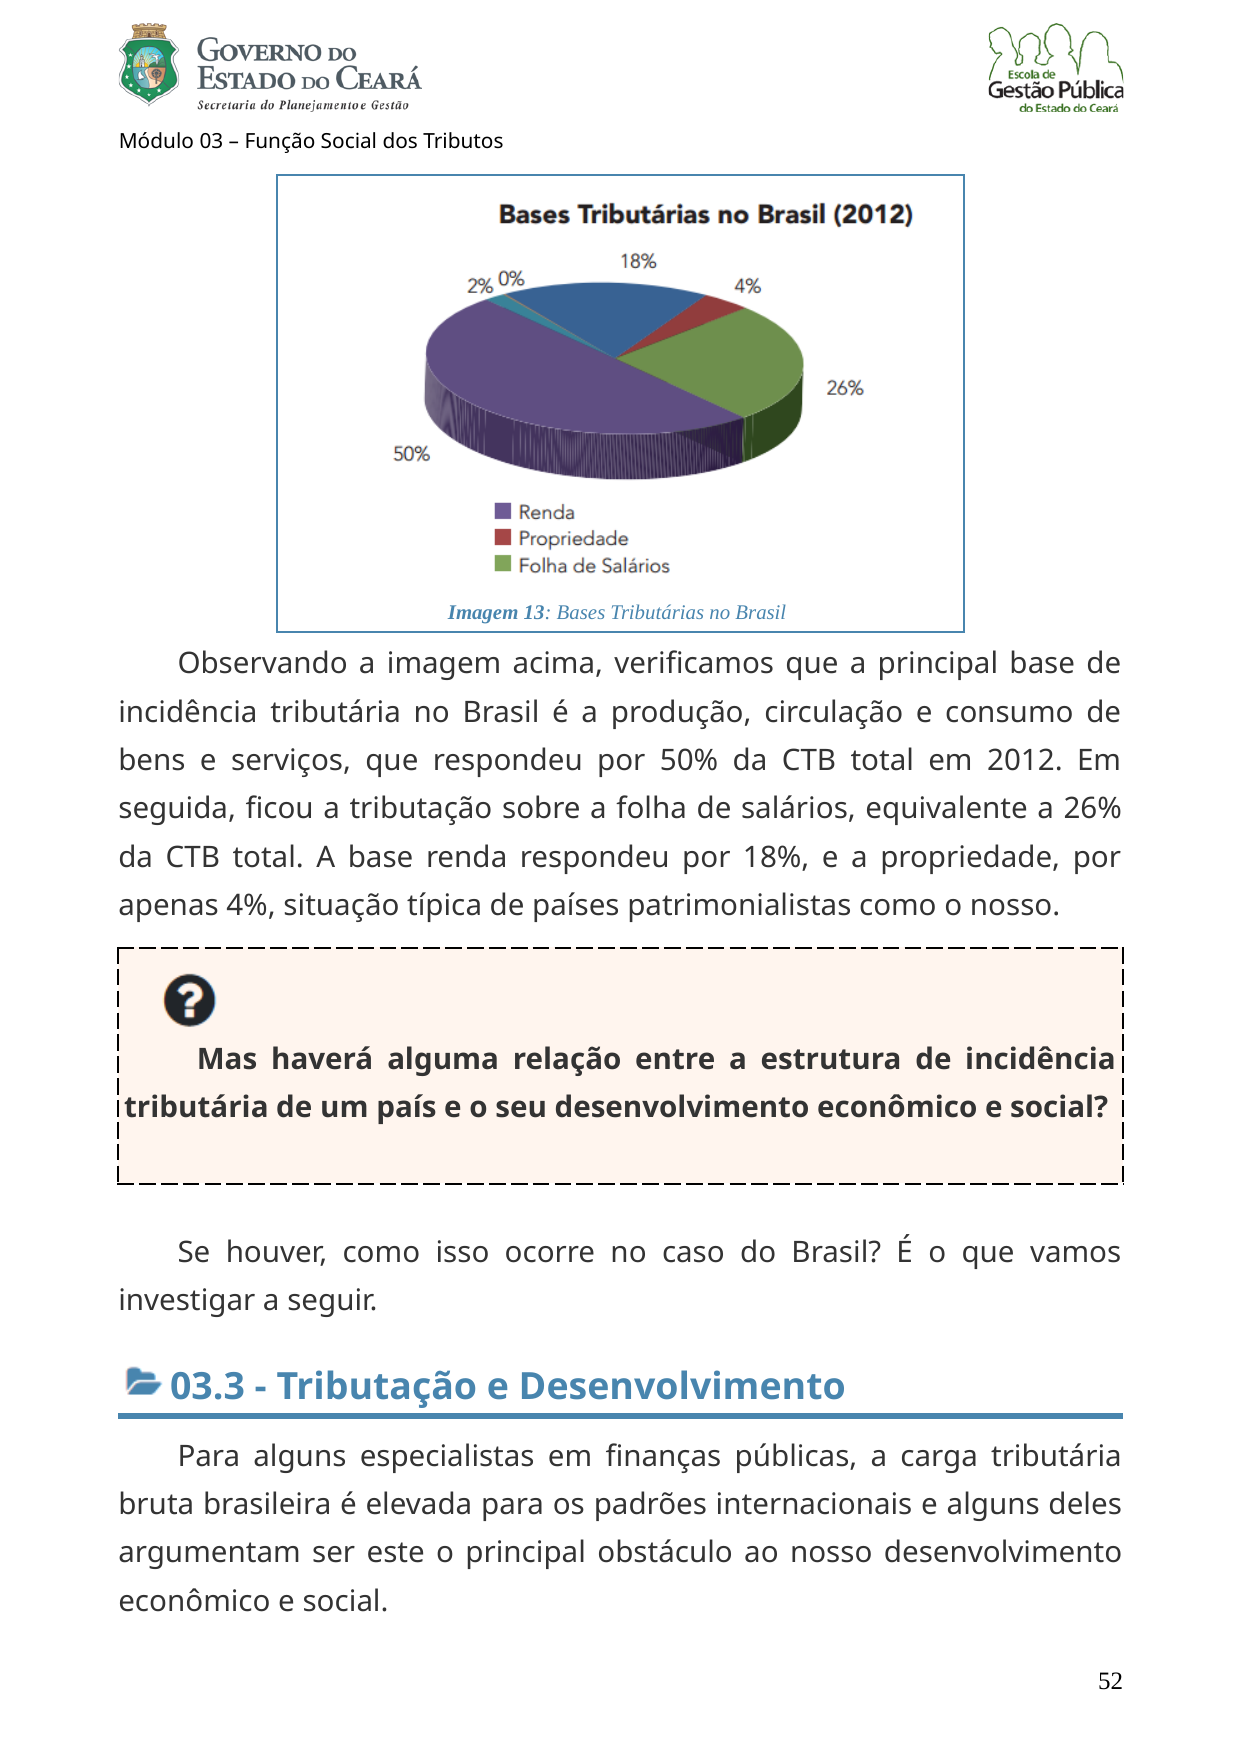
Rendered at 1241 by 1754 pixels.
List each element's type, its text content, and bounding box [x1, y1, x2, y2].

text Observando a imagem acima, verificamos que a principal base de incidência tributária no Brasil é a produção, circulação e consumo de bens e serviços, que respondeu por 50% da CTB total em 2012. Em seguida, ficou a tributação sobre a folha de salários, equivalente a 26% da CTB total. A base renda respondeu por 18%, e a propriedade, por apenas 4%, situação típica de países patrimonialistas como o nosso. [118, 507, 1123, 924]
text Para alguns especialistas em finanças públicas, a carga tributária bruta brasileira é elevada para os padrões internacionais e alguns deles argumentam ser este o principal obstáculo ao nosso desenvolvimento econômico e social. [118, 1434, 1123, 1619]
picture [325, 191, 916, 580]
picture [123, 1364, 167, 1403]
picture [118, 23, 1124, 112]
picture [152, 968, 232, 1035]
text Imagem 13: Bases Tributárias no Brasil [278, 600, 963, 624]
table_header Mas haverá alguma relação entre a estrutura de incidência tributária de um país e o seu desenvolvimento econômico e social? [118, 947, 1123, 1183]
subtitle 03.3 - Tributação e Desenvolvimento [118, 1356, 1123, 1413]
text Se houver, como isso ocorre no caso do Brasil? É o que vamos investigar a seguir. [118, 1230, 1123, 1319]
